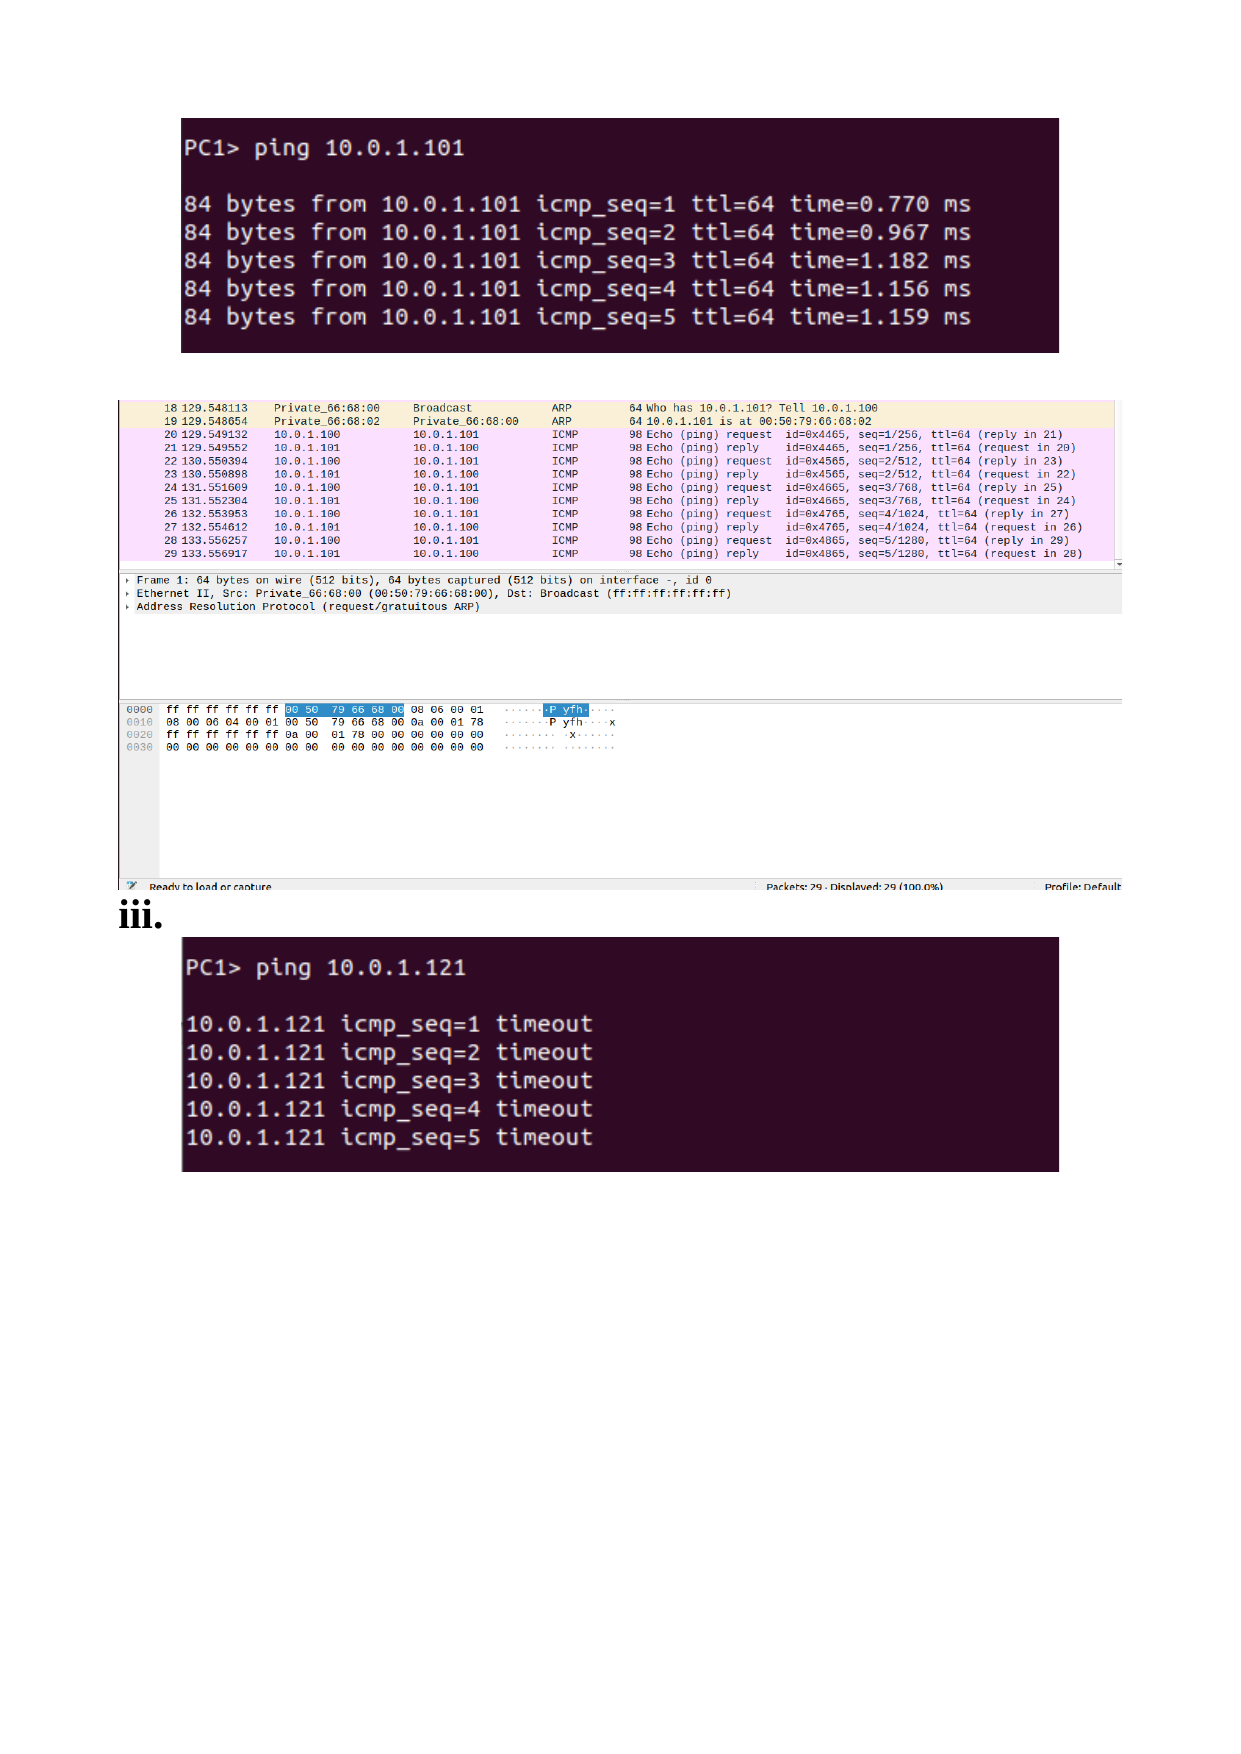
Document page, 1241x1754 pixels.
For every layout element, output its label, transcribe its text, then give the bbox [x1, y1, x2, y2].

text iii. [118, 890, 1122, 937]
picture [118, 400, 1123, 890]
picture [181, 118, 1060, 353]
picture [181, 937, 1060, 1172]
